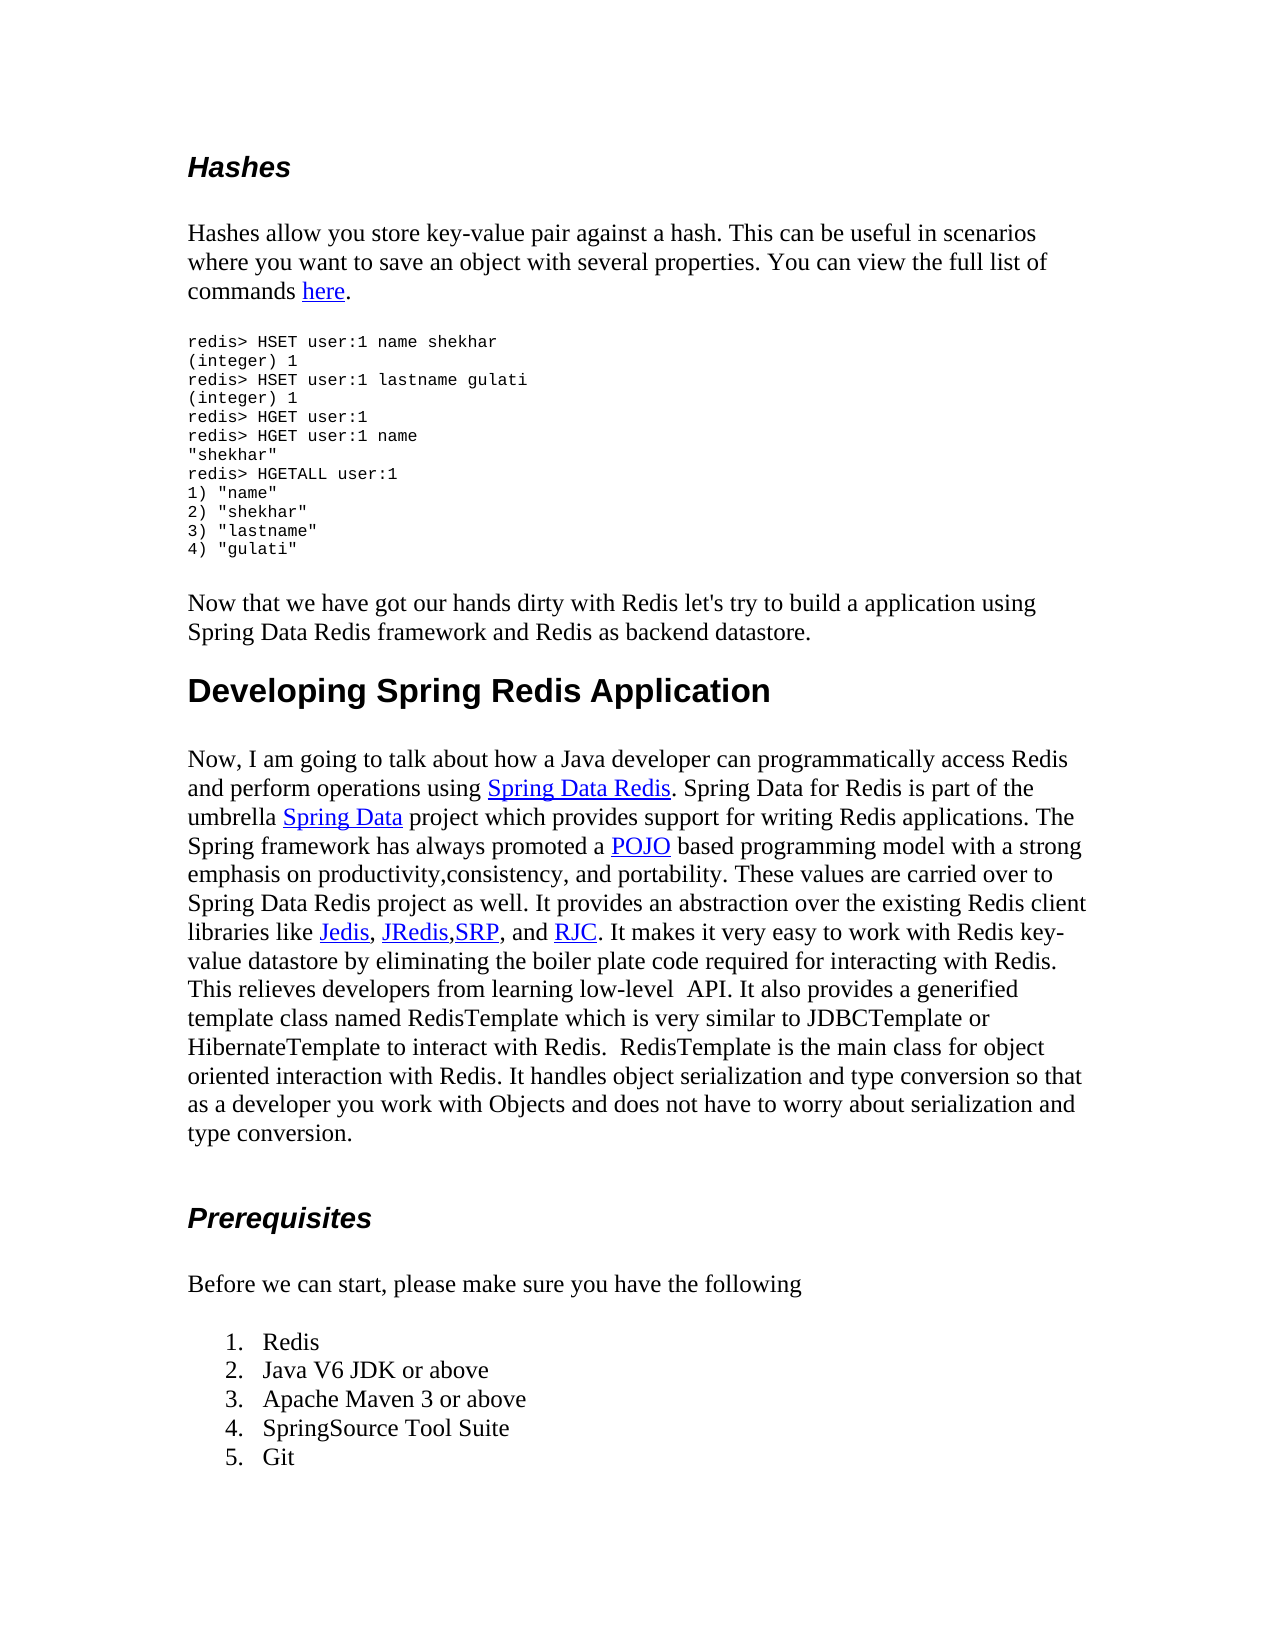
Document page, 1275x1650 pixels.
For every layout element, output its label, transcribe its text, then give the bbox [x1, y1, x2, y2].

subtitle Developing Spring Redis Application [187, 671, 1087, 709]
list Git [225, 1442, 1087, 1471]
subtitle Prerequisites [187, 1201, 1087, 1234]
text "shekhar" [187, 447, 1087, 466]
text redis> HSET user:1 name shekhar [187, 333, 1087, 352]
text 3) "lastname" [187, 522, 1087, 541]
text Now, I am going to talk about how a Java developer can programmatically access Redis and perform operations using Spring Data Redis. Spring Data for Redis is part of the umbrella Spring Data project which provides support for writing Redis applications. The Spring framework has always promoted a POJO based programming model with a strong emphasis on productivity,consistency, and portability. These values are carried over to Spring Data Redis project as well. It provides an abstraction over the existing Redis client libraries like Jedis, JRedis,SRP, and RJC. It makes it very easy to work with Redis key-value datastore by eliminating the boiler plate code required for interacting with Redis. This relieves developers from learning low-level API. It also provides a generified template class named RedisTemplate which is very similar to JDBCTemplate or HibernateTemplate to interact with Redis. RedisTemplate is the main class for object oriented interaction with Redis. It handles object serialization and type conversion so that as a developer you work with Objects and does not have to worry about serialization and type conversion. [187, 744, 1087, 1147]
text redis> HSET user:1 lastname gulati [187, 371, 1087, 390]
text 2) "shekhar" [187, 503, 1087, 522]
text Now that we have got our hands dirty with Redis let's try to build a application using Spring Data Redis framework and Redis as backend datastore. [187, 588, 1087, 646]
list SpringSource Tool Suite [225, 1413, 1087, 1442]
text redis> HGET user:1 [187, 409, 1087, 428]
text Hashes allow you store key-value pair against a hash. This can be useful in scenarios where you want to save an object with several properties. You can view the full list of commands here. [187, 218, 1087, 305]
list Apache Maven 3 or above [225, 1384, 1087, 1413]
text redis> HGET user:1 name [187, 428, 1087, 447]
list Java V6 JDK or above [225, 1356, 1087, 1384]
text redis> HGETALL user:1 [187, 466, 1087, 484]
text 4) "gulati" [187, 541, 1087, 560]
subtitle Hashes [187, 150, 1087, 183]
text Before we can start, please make sure you have the following [187, 1269, 1087, 1298]
text (integer) 1 [187, 390, 1087, 409]
text 1) "name" [187, 484, 1087, 503]
text (integer) 1 [187, 352, 1087, 371]
list Redis [225, 1327, 1087, 1356]
